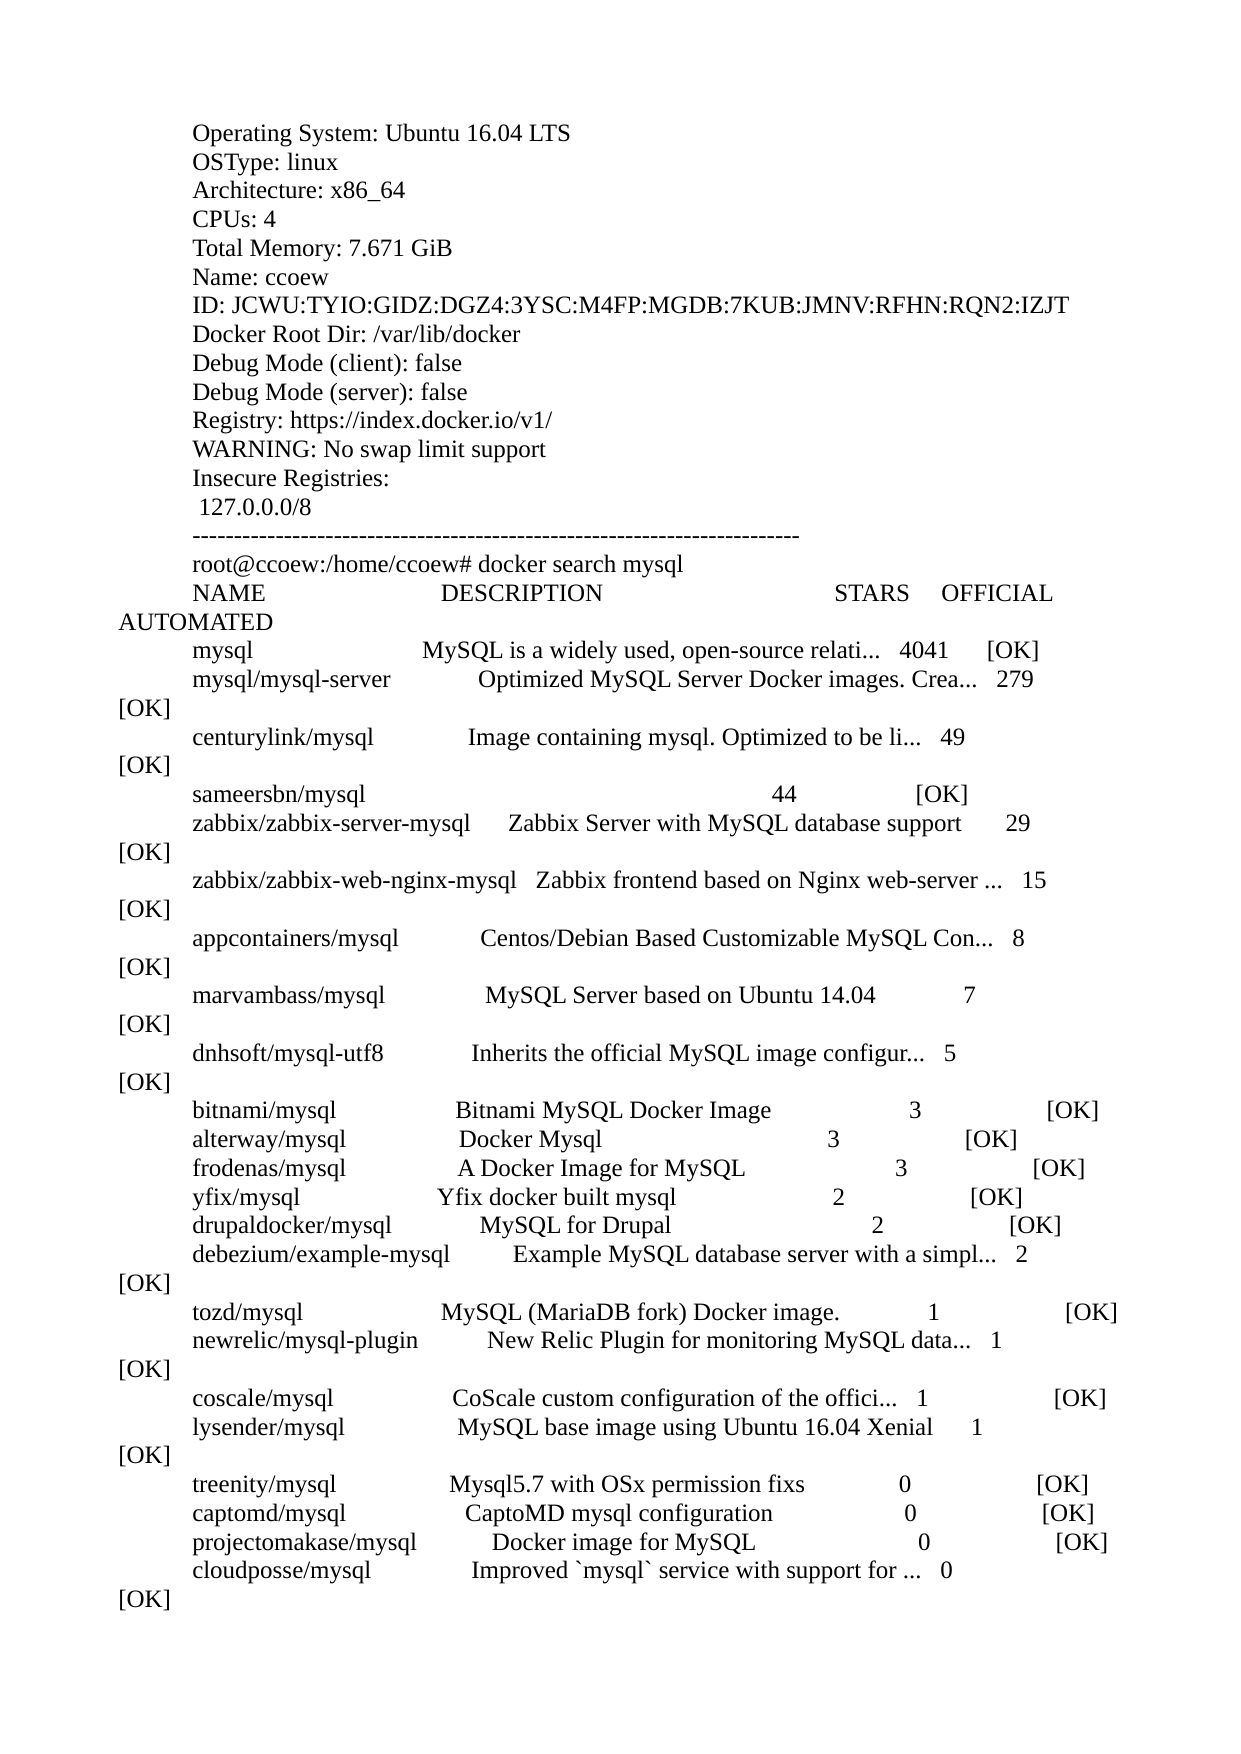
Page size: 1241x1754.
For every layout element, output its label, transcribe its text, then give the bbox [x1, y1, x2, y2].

text marvambass/mysql MySQL Server based on Ubuntu 14.04 7 [OK] [118, 981, 1122, 1038]
text centurylink/mysql Image containing mysql. Optimized to be li... 49 [OK] [118, 722, 1122, 779]
text NAME DESCRIPTION STARS OFFICIAL AUTOMATED [118, 578, 1122, 636]
text debezium/example-mysql Example MySQL database server with a simpl... 2 [OK] [118, 1239, 1122, 1297]
text Name: ccoew [118, 262, 1122, 291]
text Registry: https://index.docker.io/v1/ [118, 406, 1122, 434]
text zabbix/zabbix-server-mysql Zabbix Server with MySQL database support 29 [OK] [118, 808, 1122, 866]
text sameersbn/mysql 44 [OK] [118, 779, 1122, 808]
text cloudposse/mysql Improved `mysql` service with support for ... 0 [OK] [118, 1556, 1122, 1613]
text tozd/mysql MySQL (MariaDB fork) Docker image. 1 [OK] [118, 1297, 1122, 1326]
text bitnami/mysql Bitnami MySQL Docker Image 3 [OK] [118, 1096, 1122, 1124]
text drupaldocker/mysql MySQL for Drupal 2 [OK] [118, 1211, 1122, 1239]
text captomd/mysql CaptoMD mysql configuration 0 [OK] [118, 1498, 1122, 1527]
text CPUs: 4 [118, 204, 1122, 233]
text Operating System: Ubuntu 16.04 LTS [118, 118, 1122, 147]
text appcontainers/mysql Centos/Debian Based Customizable MySQL Con... 8 [OK] [118, 923, 1122, 981]
text newrelic/mysql-plugin New Relic Plugin for monitoring MySQL data... 1 [OK] [118, 1326, 1122, 1383]
text Docker Root Dir: /var/lib/docker [118, 319, 1122, 348]
text Insecure Registries: [118, 463, 1122, 492]
text mysql/mysql-server Optimized MySQL Server Docker images. Crea... 279 [OK] [118, 664, 1122, 722]
text zabbix/zabbix-web-nginx-mysql Zabbix frontend based on Nginx web-server ... 15 [OK] [118, 866, 1122, 923]
text mysql MySQL is a widely used, open-source relati... 4041 [OK] [118, 636, 1122, 664]
text OSType: linux [118, 147, 1122, 176]
text Debug Mode (client): false [118, 348, 1122, 377]
text projectomakase/mysql Docker image for MySQL 0 [OK] [118, 1527, 1122, 1556]
text ------------------------------------------------------------------------- [118, 521, 1122, 549]
text Total Memory: 7.671 GiB [118, 233, 1122, 262]
text root@ccoew:/home/ccoew# docker search mysql [118, 549, 1122, 578]
text frodenas/mysql A Docker Image for MySQL 3 [OK] [118, 1153, 1122, 1182]
text WARNING: No swap limit support [118, 434, 1122, 463]
text 127.0.0.0/8 [118, 492, 1122, 521]
text alterway/mysql Docker Mysql 3 [OK] [118, 1124, 1122, 1153]
text Debug Mode (server): false [118, 377, 1122, 406]
text coscale/mysql CoScale custom configuration of the offici... 1 [OK] [118, 1383, 1122, 1412]
text Architecture: x86_64 [118, 176, 1122, 204]
text yfix/mysql Yfix docker built mysql 2 [OK] [118, 1182, 1122, 1211]
text dnhsoft/mysql-utf8 Inherits the official MySQL image configur... 5 [OK] [118, 1038, 1122, 1096]
text lysender/mysql MySQL base image using Ubuntu 16.04 Xenial 1 [OK] [118, 1412, 1122, 1469]
text ID: JCWU:TYIO:GIDZ:DGZ4:3YSC:M4FP:MGDB:7KUB:JMNV:RFHN:RQN2:IZJT [118, 291, 1122, 319]
text treenity/mysql Mysql5.7 with OSx permission fixs 0 [OK] [118, 1469, 1122, 1498]
